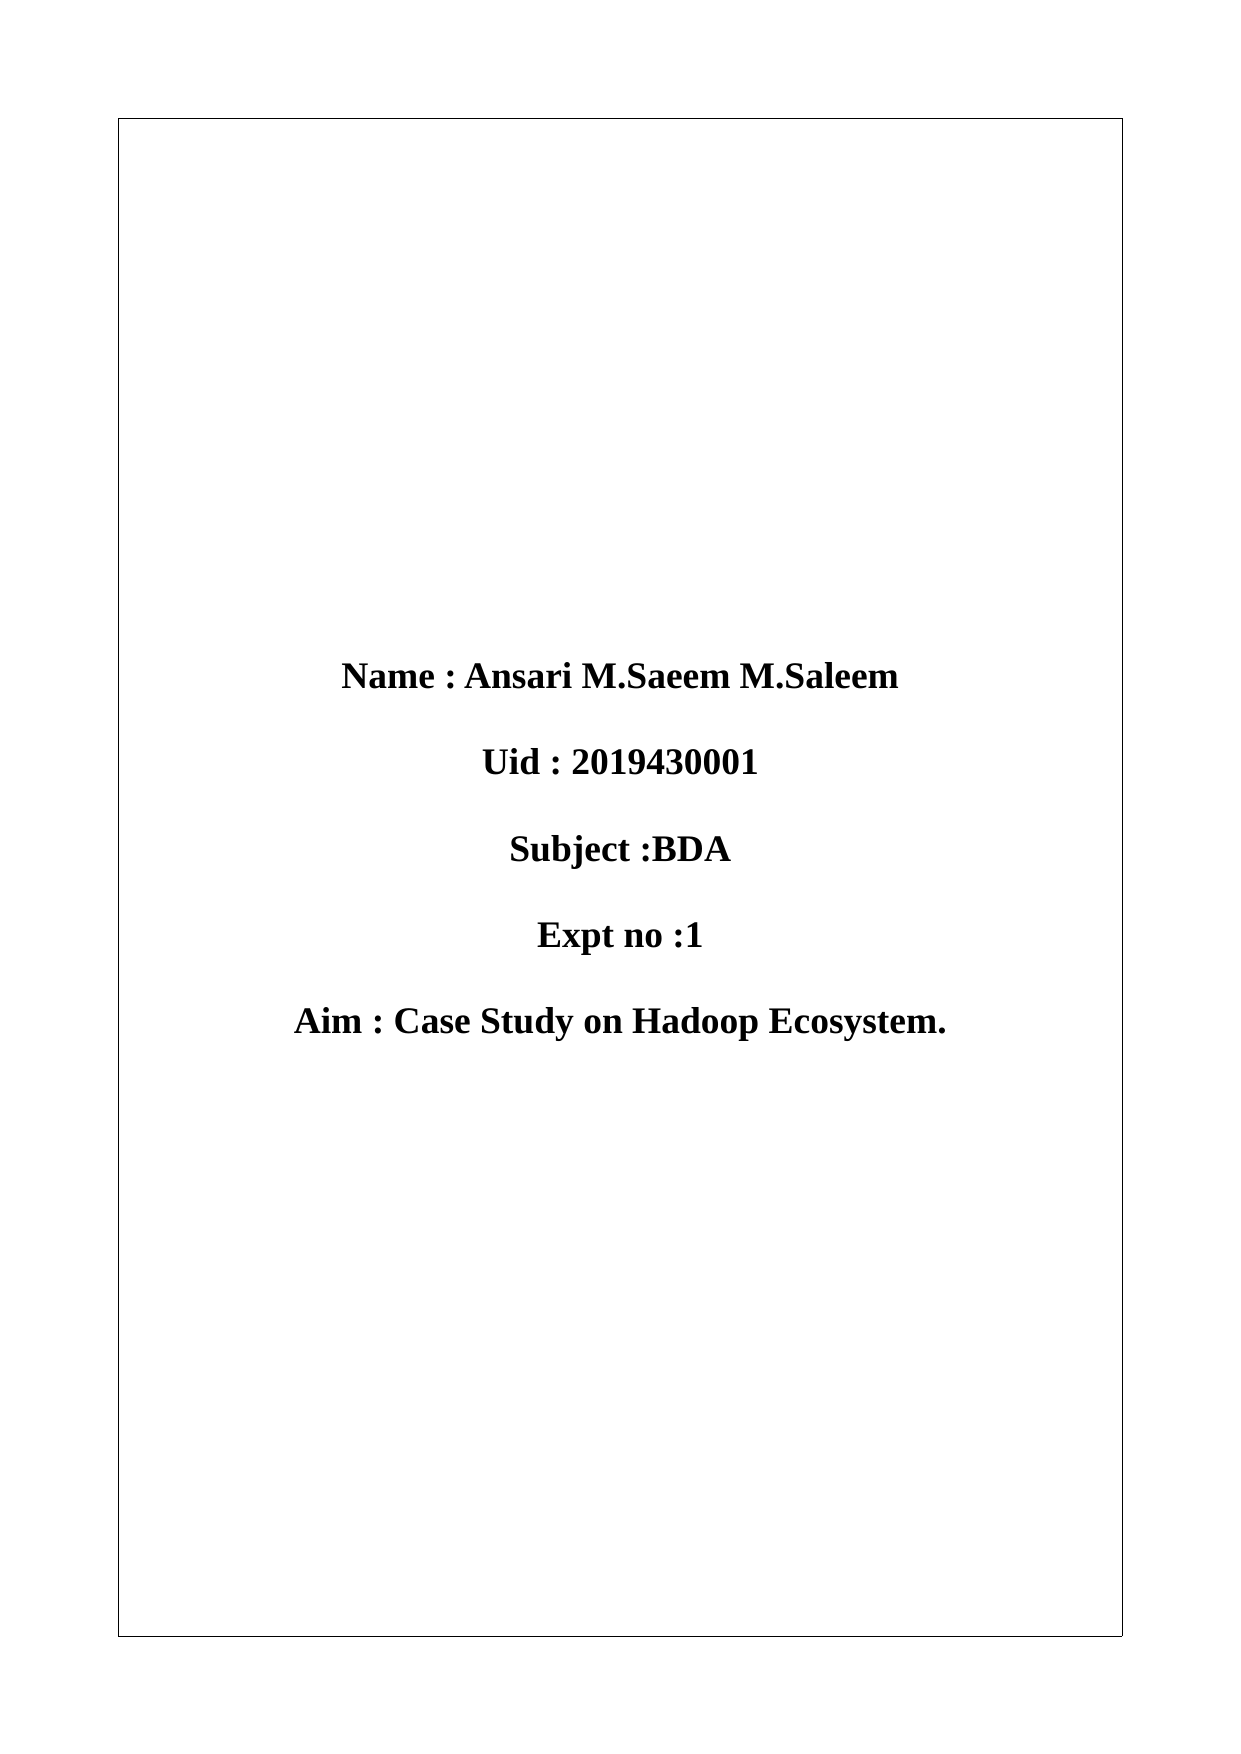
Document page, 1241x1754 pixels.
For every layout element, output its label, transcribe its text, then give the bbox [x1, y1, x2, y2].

text Expt no :1 [136, 912, 1104, 955]
text Aim : Case Study on Hadoop Ecosystem. [136, 998, 1104, 1042]
text Subject :BDA [136, 826, 1104, 869]
text Name : Ansari M.Saeem M.Saleem [136, 653, 1104, 697]
text Uid : 2019430001 [136, 740, 1104, 783]
